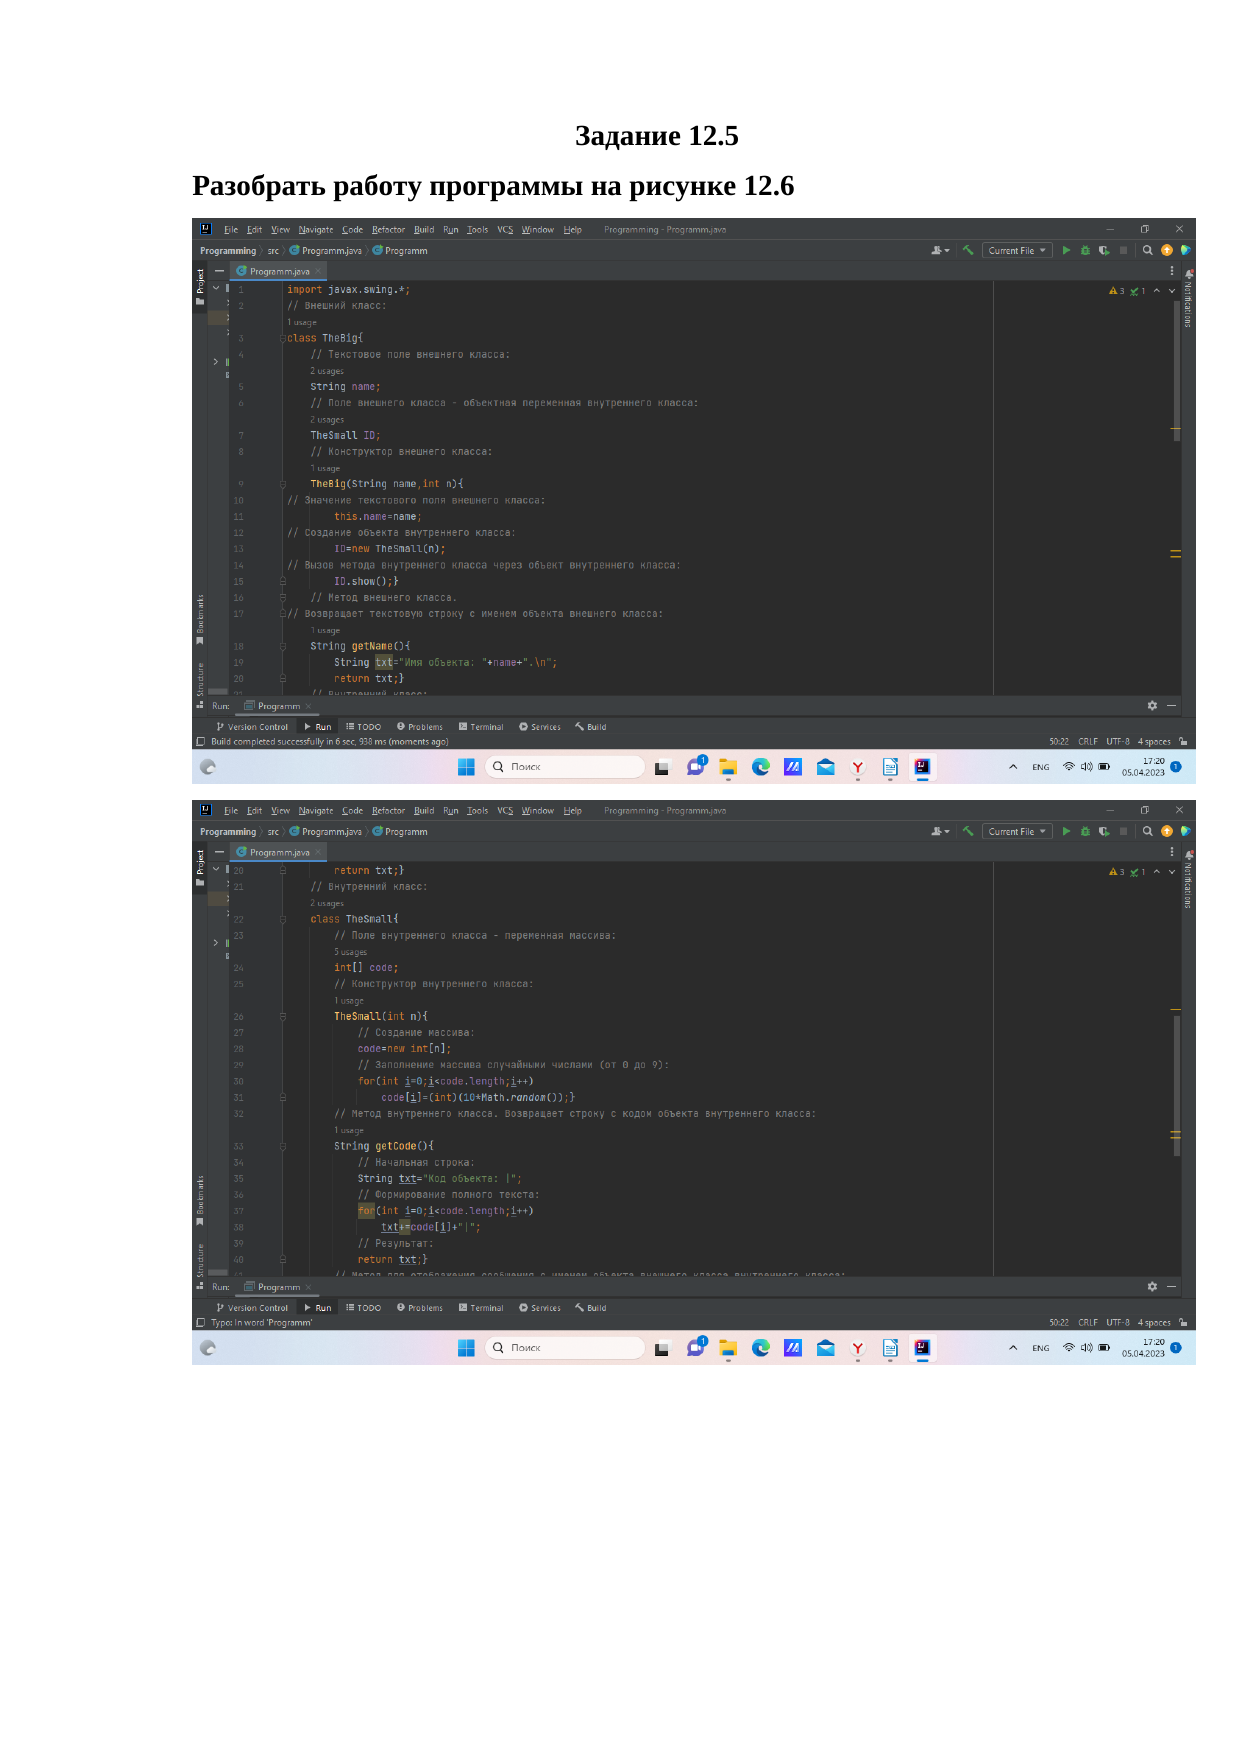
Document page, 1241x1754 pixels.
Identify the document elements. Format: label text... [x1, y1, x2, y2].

text Задание 12.5 [118, 118, 1122, 152]
picture [192, 800, 1196, 1365]
text Разобрать работу программы на рисунке 12.6 [118, 168, 1122, 202]
picture [192, 218, 1196, 784]
